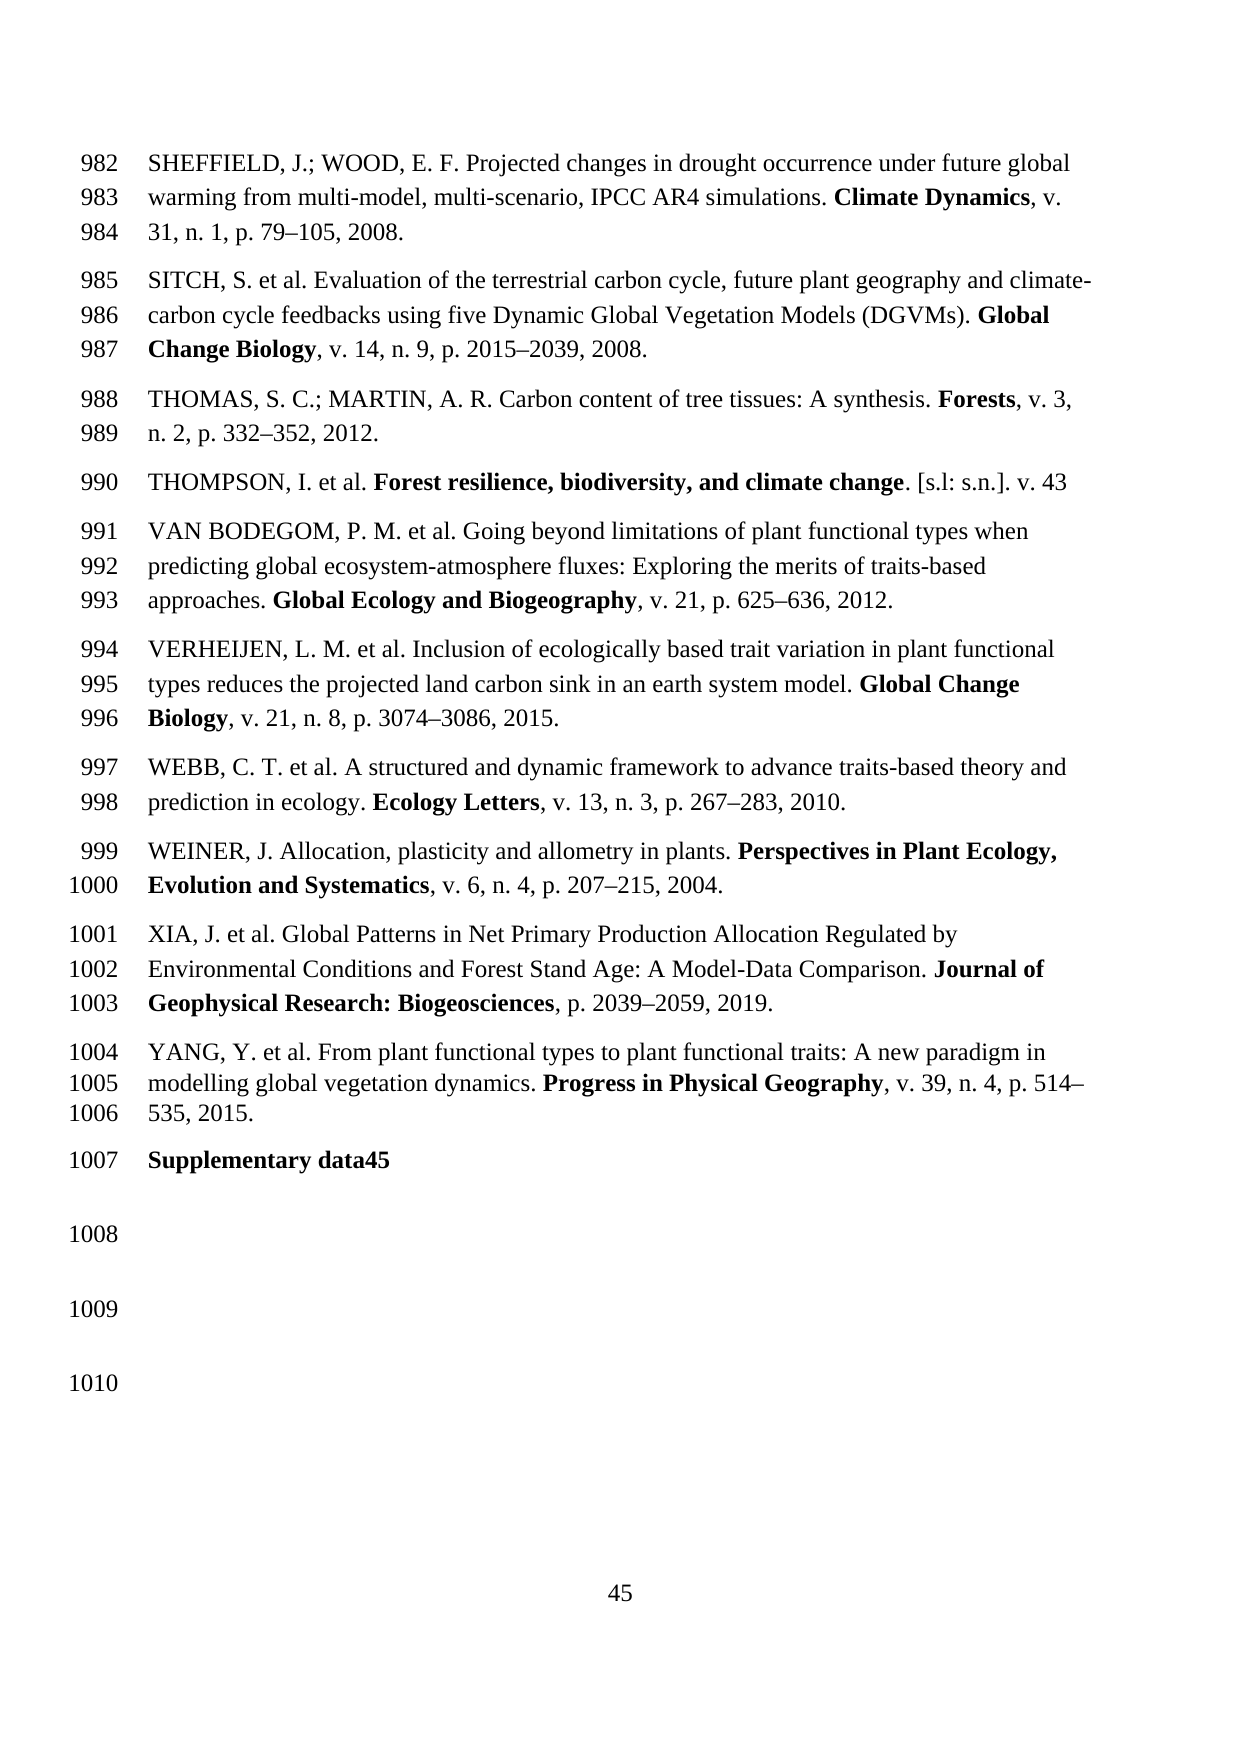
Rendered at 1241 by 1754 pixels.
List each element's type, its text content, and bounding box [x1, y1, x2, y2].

text VERHEIJEN, L. M. et al. Inclusion of ecologically based trait variation in plant functional types reduces the projected land carbon sink in an earth system model. Global Change Biology, v. 21, n. 8, p. 3074–3086, 2015. [148, 634, 1093, 732]
text SHEFFIELD, J.; WOOD, E. F. Projected changes in drought occurrence under future global warming from multi-model, multi-scenario, IPCC AR4 simulations. Climate Dynamics, v. 31, n. 1, p. 79–105, 2008. [148, 148, 1093, 245]
text VAN BODEGOM, P. M. et al. Going beyond limitations of plant functional types when predicting global ecosystem-atmosphere fluxes: Exploring the merits of traits-based approaches. Global Ecology and Biogeography, v. 21, p. 625–636, 2012. [148, 516, 1093, 614]
text YANG, Y. et al. From plant functional types to plant functional traits: A new paradigm in modelling global vegetation dynamics. Progress in Physical Geography, v. 39, n. 4, p. 514–535, 2015. [148, 1037, 1093, 1127]
text SITCH, S. et al. Evaluation of the terrestrial carbon cycle, future plant geography and climate-carbon cycle feedbacks using five Dynamic Global Vegetation Models (DGVMs). Global Change Biology, v. 14, n. 9, p. 2015–2039, 2008. [148, 266, 1093, 363]
text WEINER, J. Allocation, plasticity and allometry in plants. Perspectives in Plant Ecology, Evolution and Systematics, v. 6, n. 4, p. 207–215, 2004. [148, 836, 1093, 899]
text THOMAS, S. C.; MARTIN, A. R. Carbon content of tree tissues: A synthesis. Forests, v. 3, n. 2, p. 332–352, 2012. [148, 384, 1093, 447]
text THOMPSON, I. et al. Forest resilience, biodiversity, and climate change. [s.l: s.n.]. v. 43 [148, 467, 1093, 496]
text Supplementary data45 [148, 1145, 1093, 1174]
text XIA, J. et al. Global Patterns in Net Primary Production Allocation Regulated by Environmental Conditions and Forest Stand Age: A Model‐Data Comparison. Journal of Geophysical Research: Biogeosciences, p. 2039–2059, 2019. [148, 919, 1093, 1017]
text WEBB, C. T. et al. A structured and dynamic framework to advance traits-based theory and prediction in ecology. Ecology Letters, v. 13, n. 3, p. 267–283, 2010. [148, 752, 1093, 816]
